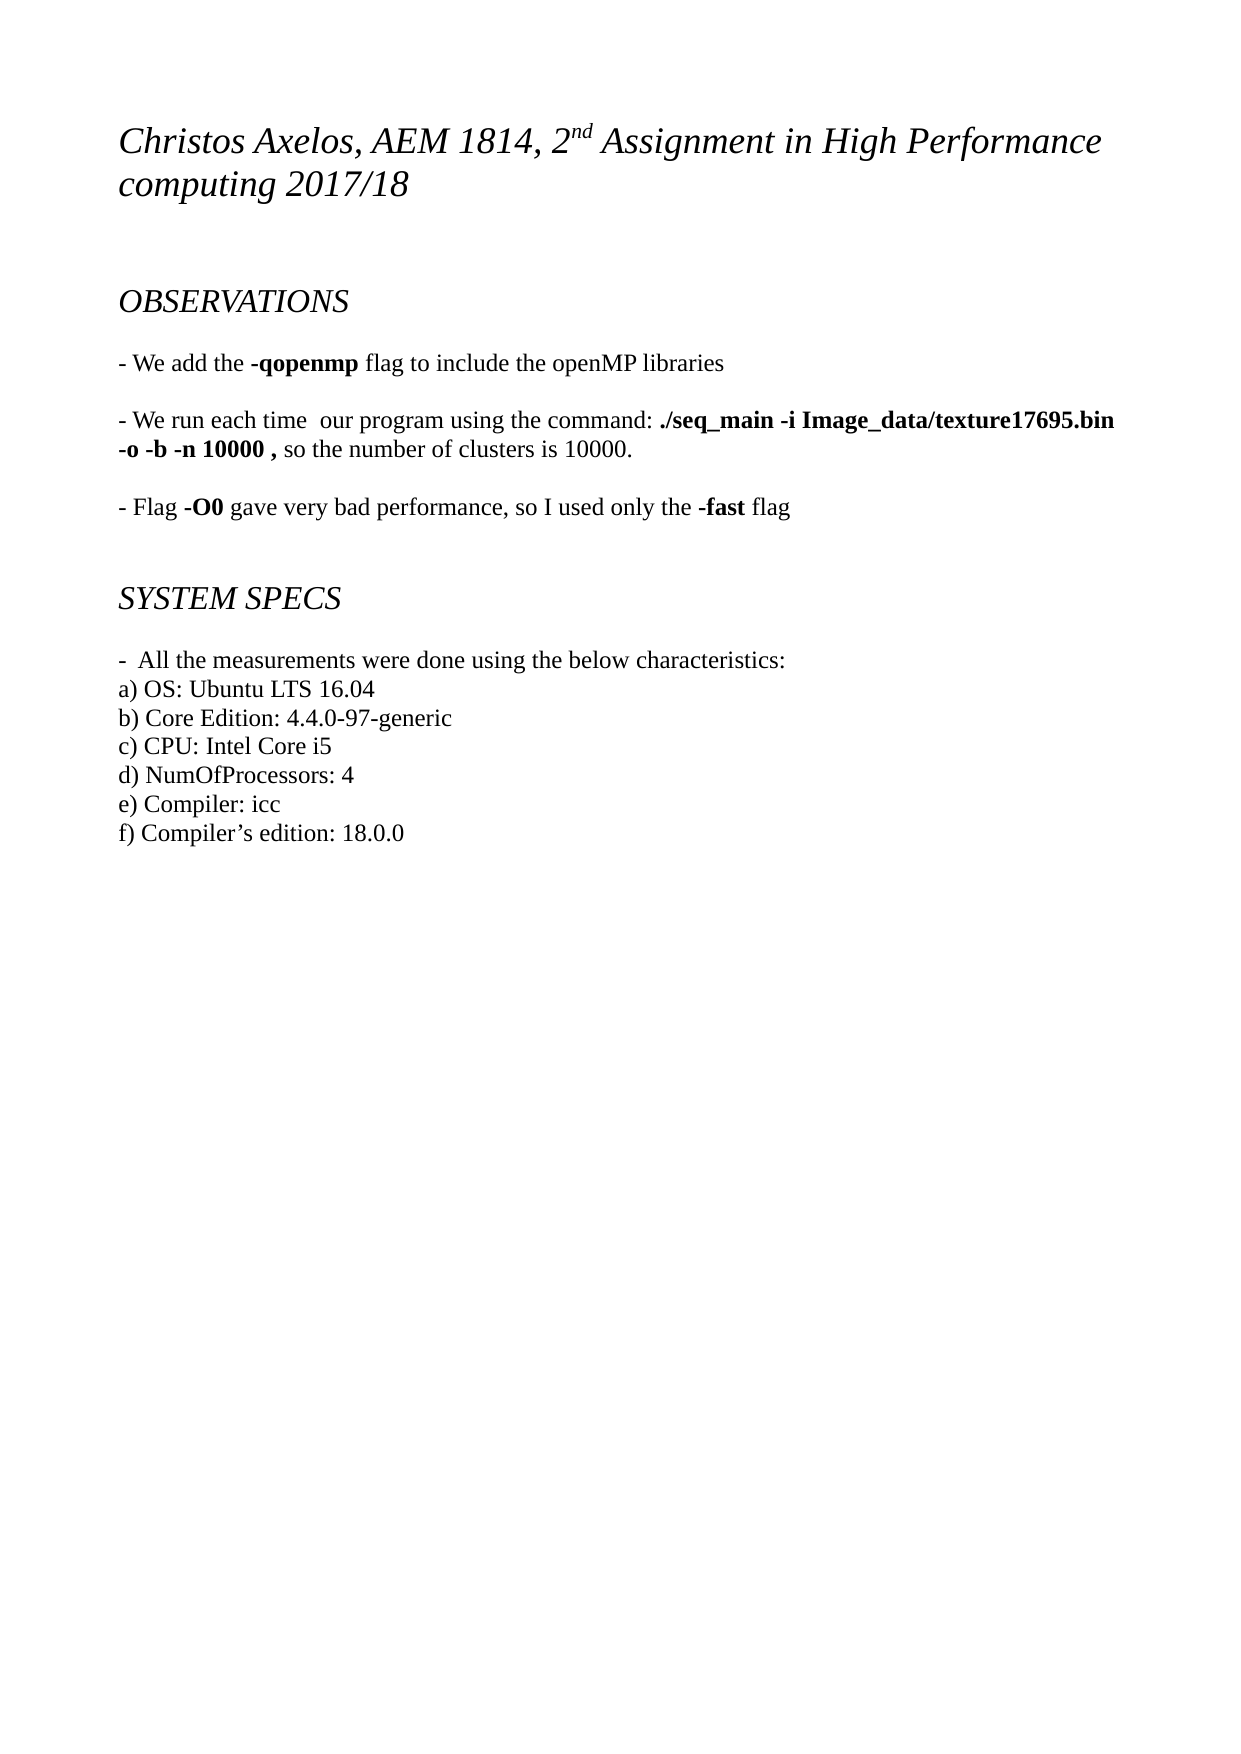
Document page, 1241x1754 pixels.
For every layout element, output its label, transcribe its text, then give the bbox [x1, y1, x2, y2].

text Christos Axelos, AEM 1814, 2nd Assignment in High Performance computing 2017/18 [118, 118, 1122, 204]
text e) Compiler: icc [118, 789, 1122, 818]
text - We add the -qopenmp flag to include the openMP libraries [118, 348, 1122, 377]
text SYSTEM SPECS [118, 578, 1122, 616]
text - We run each time our program using the command: ./seq_main -i Image_data/texture17695.bin -o -b -n 10000 , so the number of clusters is 10000. [118, 406, 1122, 463]
text f) Compiler’s edition: 18.0.0 [118, 818, 1122, 846]
text OBSERVATIONS [118, 281, 1122, 319]
text c) CPU: Intel Core i5 [118, 731, 1122, 760]
text - Flag -O0 gave very bad performance, so I used only the -fast flag [118, 492, 1122, 521]
text - All the measurements were done using the below characteristics: [118, 645, 1122, 674]
text b) Core Edition: 4.4.0-97-generic [118, 703, 1122, 731]
text d) NumOfProcessors: 4 [118, 760, 1122, 789]
text a) OS: Ubuntu LTS 16.04 [118, 674, 1122, 703]
